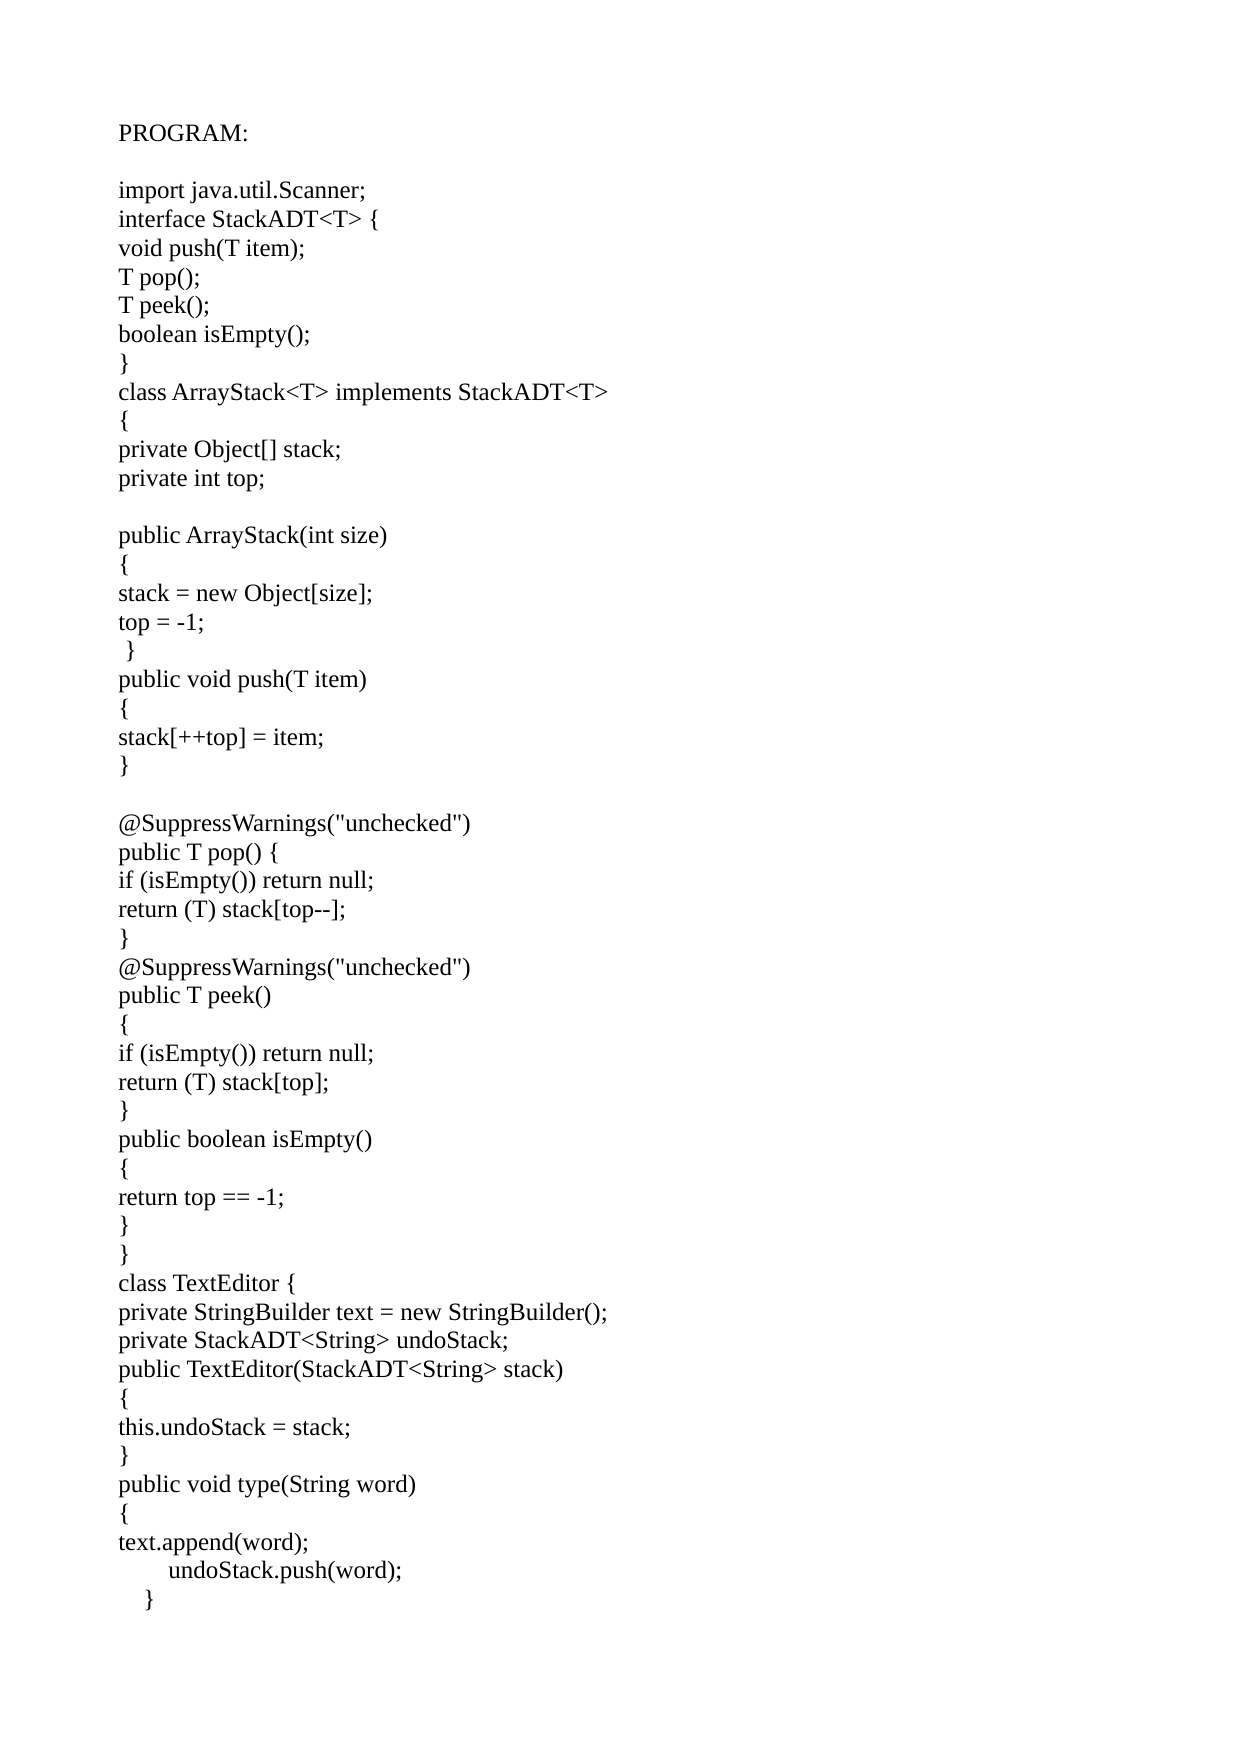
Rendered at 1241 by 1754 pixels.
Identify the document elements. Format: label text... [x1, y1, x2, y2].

text if (isEmpty()) return null; [118, 1038, 1122, 1067]
text private StringBuilder text = new StringBuilder(); [118, 1297, 1122, 1326]
text return top == -1; [118, 1182, 1122, 1211]
text { [118, 549, 1122, 578]
text stack = new Object[size]; [118, 578, 1122, 607]
text return (T) stack[top]; [118, 1067, 1122, 1096]
text boolean isEmpty(); [118, 319, 1122, 348]
text } [118, 348, 1122, 377]
text import java.util.Scanner; [118, 176, 1122, 204]
text void push(T item); [118, 233, 1122, 262]
text undoStack.push(word); [118, 1556, 1122, 1584]
text @SuppressWarnings("unchecked") [118, 808, 1122, 837]
text public void push(T item) [118, 664, 1122, 693]
text } [118, 923, 1122, 952]
text public TextEditor(StackADT<String> stack) [118, 1354, 1122, 1383]
text PROGRAM: [118, 118, 1122, 147]
text public ArrayStack(int size) [118, 521, 1122, 549]
text public T peek() [118, 981, 1122, 1009]
text @SuppressWarnings("unchecked") [118, 952, 1122, 981]
text text.append(word); [118, 1527, 1122, 1556]
text class TextEditor { [118, 1268, 1122, 1297]
text } [118, 1441, 1122, 1469]
text if (isEmpty()) return null; [118, 866, 1122, 894]
text top = -1; [118, 607, 1122, 636]
text } [118, 751, 1122, 779]
text } [118, 1211, 1122, 1239]
text this.undoStack = stack; [118, 1412, 1122, 1441]
text { [118, 1383, 1122, 1412]
text { [118, 1153, 1122, 1182]
text T peek(); [118, 291, 1122, 319]
text } [118, 1096, 1122, 1124]
text stack[++top] = item; [118, 722, 1122, 751]
text } [118, 1584, 1122, 1613]
text interface StackADT<T> { [118, 204, 1122, 233]
text private Object[] stack; [118, 434, 1122, 463]
text { [118, 406, 1122, 434]
text } [118, 1239, 1122, 1268]
text public T pop() { [118, 837, 1122, 866]
text return (T) stack[top--]; [118, 894, 1122, 923]
text private StackADT<String> undoStack; [118, 1326, 1122, 1354]
text private int top; [118, 463, 1122, 492]
text { [118, 693, 1122, 722]
text } [118, 636, 1122, 664]
text { [118, 1498, 1122, 1527]
text class ArrayStack<T> implements StackADT<T> [118, 377, 1122, 406]
text { [118, 1009, 1122, 1038]
text public void type(String word) [118, 1469, 1122, 1498]
text public boolean isEmpty() [118, 1124, 1122, 1153]
text T pop(); [118, 262, 1122, 291]
